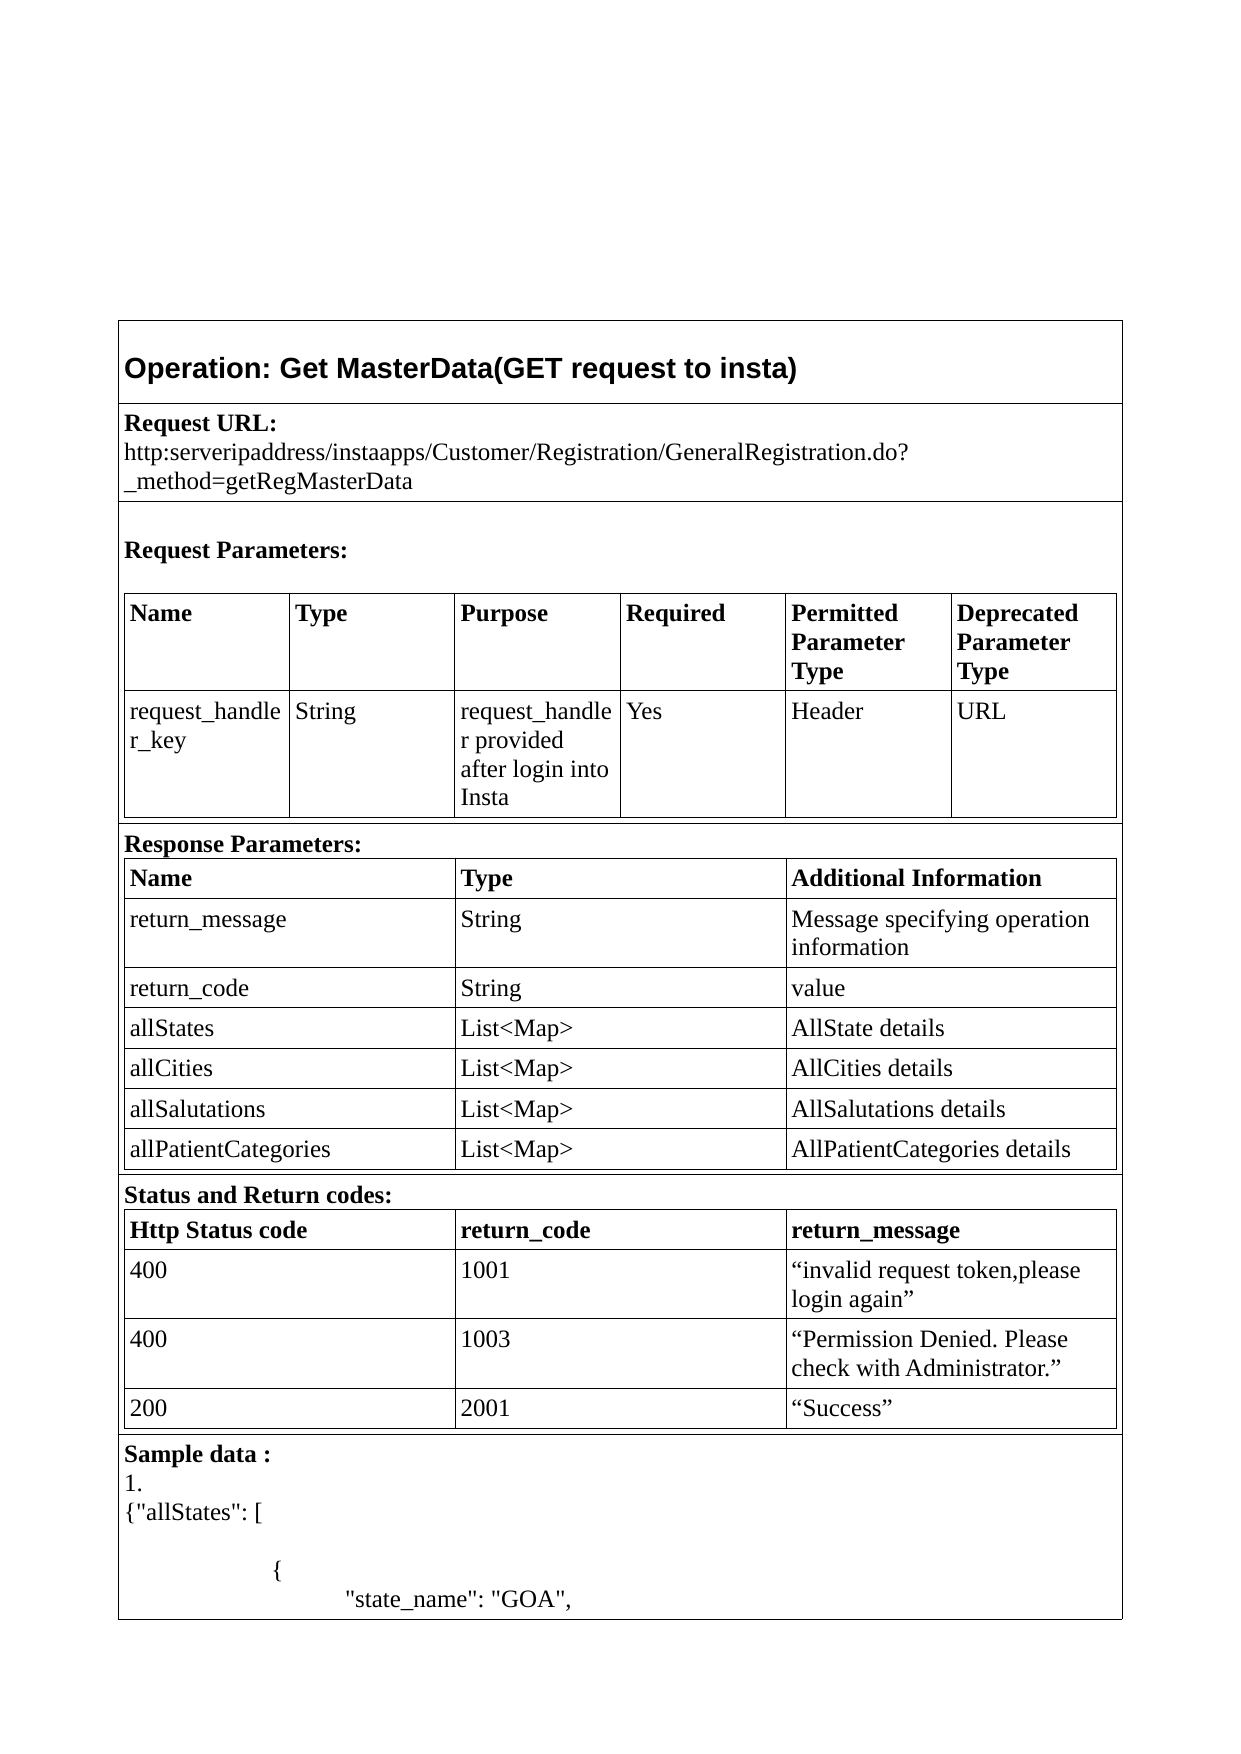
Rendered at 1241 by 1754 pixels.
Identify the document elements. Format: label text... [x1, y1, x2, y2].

table_cell String [456, 968, 786, 1007]
table_cell String [290, 691, 454, 817]
table_header return_code [456, 1210, 786, 1249]
table_header Required [621, 594, 785, 690]
table_cell return_code [125, 968, 455, 1007]
table_cell List<Map> [456, 1049, 786, 1088]
table_cell value [787, 968, 1116, 1007]
table_header Type [456, 859, 786, 898]
table_cell allCities [125, 1049, 455, 1088]
table_cell AllCities details [787, 1049, 1116, 1088]
table_cell List<Map> [456, 1129, 786, 1168]
table_cell Status and Return codes: [119, 1175, 1122, 1434]
table_cell List<Map> [456, 1008, 786, 1047]
table_cell URL [952, 691, 1116, 817]
table_cell allStates [125, 1008, 455, 1047]
table_cell Request Parameters: [119, 502, 1122, 823]
table_cell 400 [125, 1250, 455, 1318]
table_cell 2001 [456, 1389, 786, 1428]
table_header Operation: Get MasterData(GET request to insta) [119, 321, 1122, 403]
table_cell Request URL: http:serveripaddress/instaapps/Customer/Registration/GeneralRegistration.do?_method=getRegMasterData [119, 404, 1122, 501]
table_cell allPatientCategories [125, 1129, 455, 1168]
table_cell Response Parameters: [119, 824, 1122, 1174]
table_cell Yes [621, 691, 785, 817]
table_header Purpose [455, 594, 620, 690]
table_cell 200 [125, 1389, 455, 1428]
table_header Type [290, 594, 454, 690]
table_cell return_message [125, 899, 455, 967]
table_header Deprecated Parameter Type [952, 594, 1116, 690]
table_cell “Permission Denied. Please check with Administrator.” [787, 1319, 1116, 1387]
table_cell allSalutations [125, 1089, 455, 1128]
table_header Name [125, 859, 455, 898]
table_cell 1003 [456, 1319, 786, 1387]
table_cell String [456, 899, 786, 967]
table_cell List<Map> [456, 1089, 786, 1128]
table_header return_message [787, 1210, 1116, 1249]
table_cell Header [786, 691, 951, 817]
table_cell Message specifying operation information [787, 899, 1116, 967]
table_cell “invalid request token,please login again” [787, 1250, 1116, 1318]
table_header Http Status code [125, 1210, 455, 1249]
table_cell 1001 [456, 1250, 786, 1318]
table_cell request_handler provided after login into Insta [455, 691, 620, 817]
table_cell 400 [125, 1319, 455, 1387]
table_header Additional Information [787, 859, 1116, 898]
table_cell AllPatientCategories details [787, 1129, 1116, 1168]
table_cell “Success” [787, 1389, 1116, 1428]
table_cell request_handler_key [125, 691, 289, 817]
table_header Permitted Parameter Type [786, 594, 951, 690]
table_cell Sample data : 1. {"allStates": [ { "state_name": "GOA", [119, 1435, 1122, 1618]
table_header Name [125, 594, 289, 690]
table_cell AllState details [787, 1008, 1116, 1047]
table_cell AllSalutations details [787, 1089, 1116, 1128]
